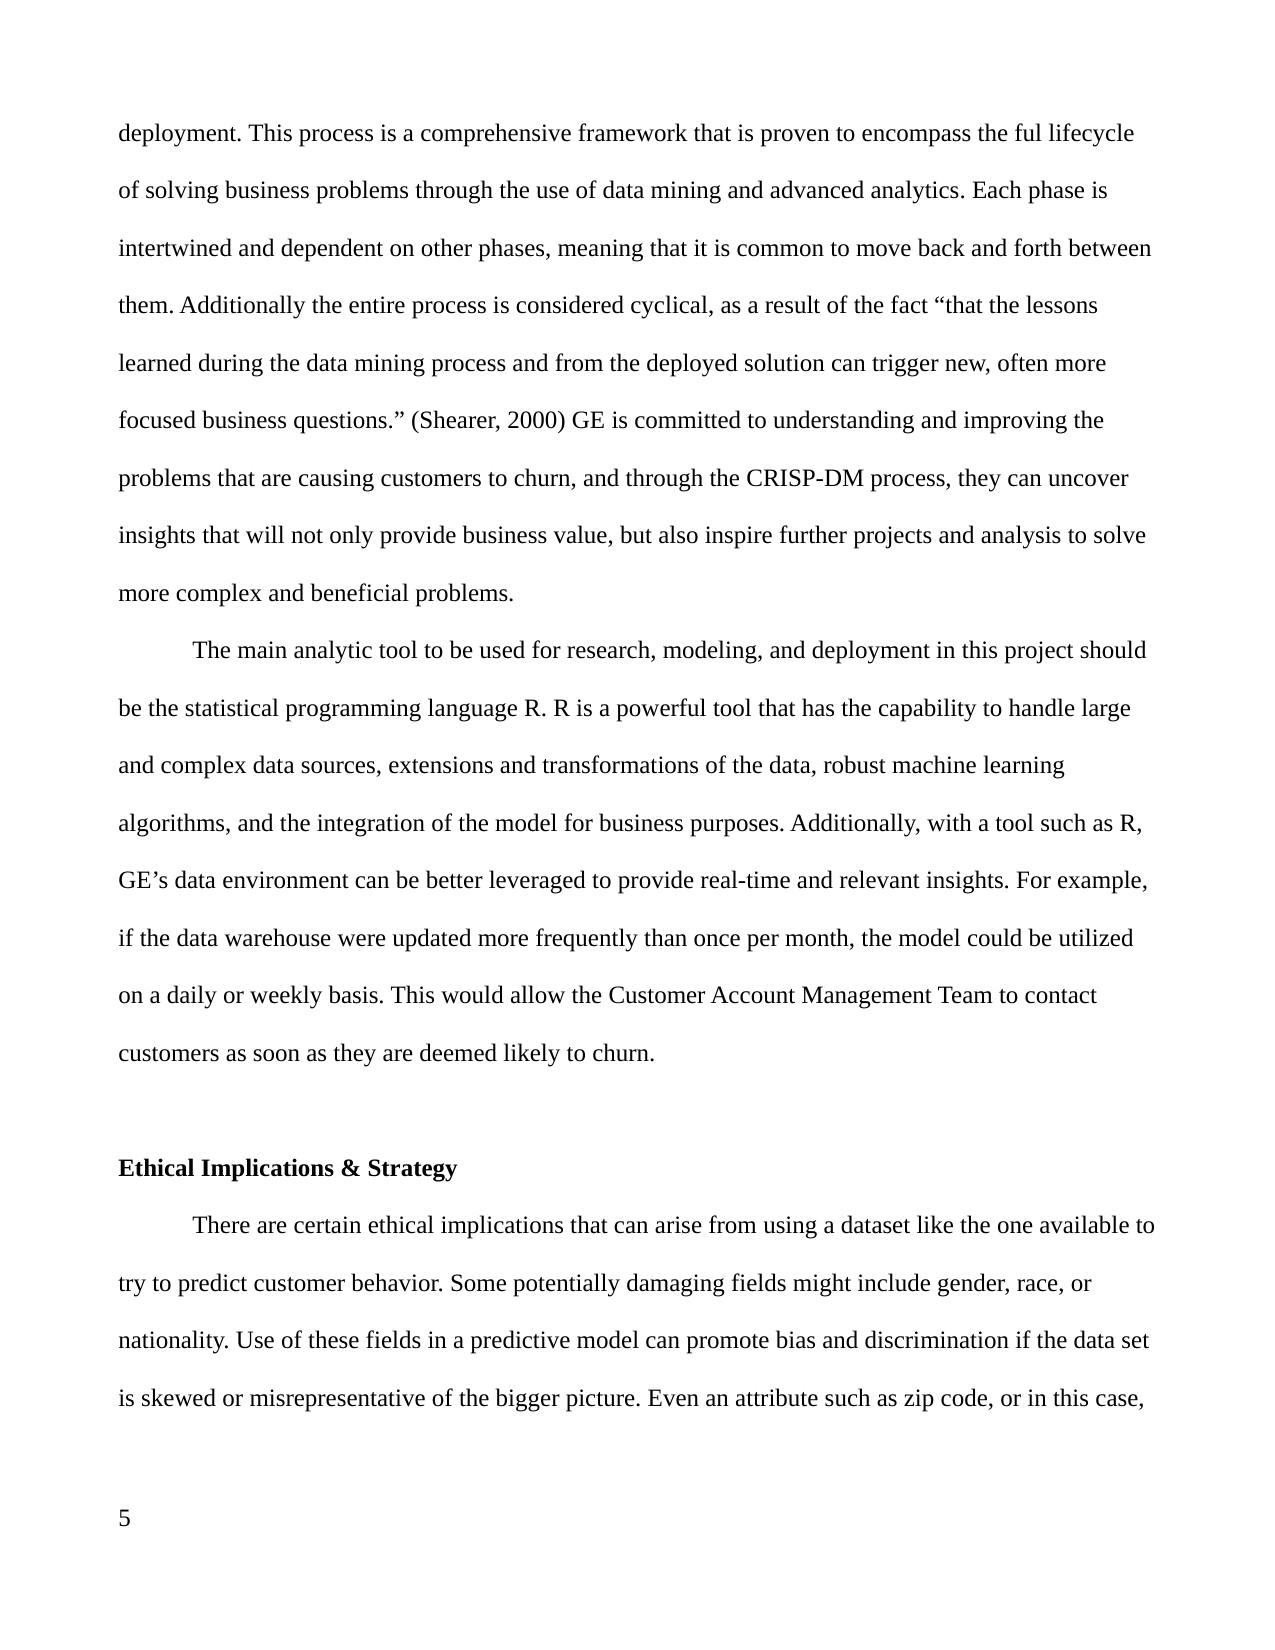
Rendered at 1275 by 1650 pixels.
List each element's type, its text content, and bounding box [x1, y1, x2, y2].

text deployment. This process is a comprehensive framework that is proven to encompass the ful lifecycle of solving business problems through the use of data mining and advanced analytics. Each phase is intertwined and dependent on other phases, meaning that it is common to move back and forth between them. Additionally the entire process is considered cyclical, as a result of the fact “that the lessons learned during the data mining process and from the deployed solution can trigger new, often more focused business questions.” (Shearer, 2000) GE is committed to understanding and improving the problems that are causing customers to churn, and through the CRISP-DM process, they can uncover insights that will not only provide business value, but also inspire further projects and analysis to solve more complex and beneficial problems. [118, 118, 1157, 607]
text The main analytic tool to be used for research, modeling, and deployment in this project should be the statistical programming language R. R is a powerful tool that has the capability to handle large and complex data sources, extensions and transformations of the data, robust machine learning algorithms, and the integration of the model for business purposes. Additionally, with a tool such as R, GE’s data environment can be better leveraged to provide real-time and relevant insights. For example, if the data warehouse were updated more frequently than once per month, the model could be utilized on a daily or weekly basis. This would allow the Customer Account Management Team to contact customers as soon as they are deemed likely to churn. [118, 636, 1157, 1067]
text Ethical Implications & Strategy [118, 1153, 1157, 1182]
text There are certain ethical implications that can arise from using a dataset like the one available to try to predict customer behavior. Some potentially damaging fields might include gender, race, or nationality. Use of these fields in a predictive model can promote bias and discrimination if the data set is skewed or misrepresentative of the bigger picture. Even an attribute such as zip code, or in this case, [118, 1211, 1157, 1412]
